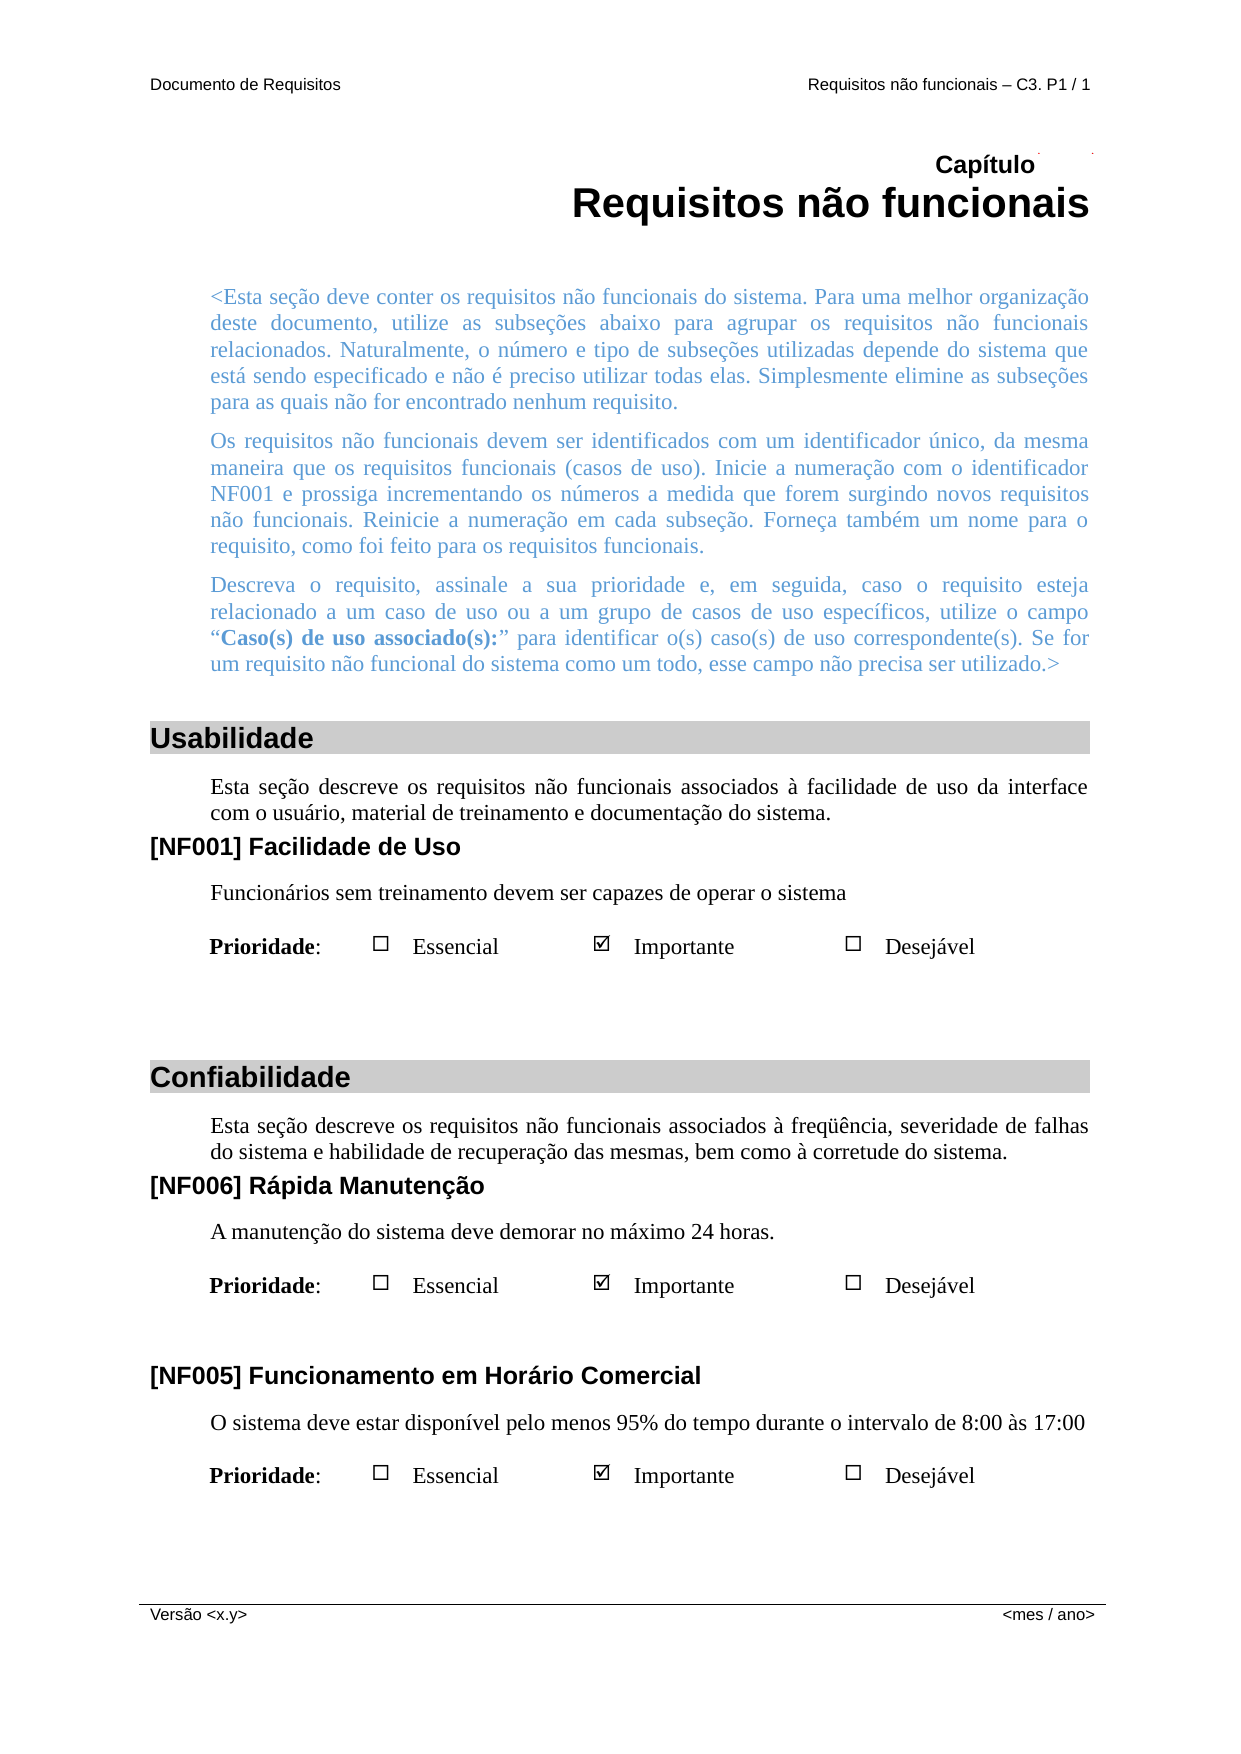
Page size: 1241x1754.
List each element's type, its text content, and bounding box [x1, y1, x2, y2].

table_header  [578, 1251, 622, 1320]
text [NF005] Funcionamento em Horário Comercial [150, 1361, 1090, 1390]
picture [1035, 150, 1096, 154]
table_header  [357, 912, 401, 981]
text Descreva o requisito, assinale a sua prioridade e, em seguida, caso o requisito esteja relacionado a um caso de uso ou a um grupo de casos de uso específicos, utilize o campo “Caso(s) de uso associado(s):” para identificar o(s) caso(s) de uso correspondente(s). Se for um requisito não funcional do sistema como um todo, esse campo não precisa ser utilizado.> [210, 571, 1090, 677]
table_header  [829, 1251, 873, 1320]
table_header  [829, 1441, 873, 1510]
text [NF006] Rápida Manutenção [150, 1171, 1090, 1200]
table_header  [578, 1441, 622, 1510]
text A manutenção do sistema deve demorar no máximo 24 horas. [210, 1218, 1090, 1245]
table_header Desejável [874, 912, 1017, 981]
table_header Prioridade: [194, 1251, 357, 1320]
text Os requisitos não funcionais devem ser identificados com um identificador único, da mesma maneira que os requisitos funcionais (casos de uso). Inicie a numeração com o identificador NF001 e prossiga incrementando os números a medida que forem surgindo novos requisitos não funcionais. Reinicie a numeração em cada subseção. Forneça também um nome para o requisito, como foi feito para os requisitos funcionais. [210, 427, 1090, 559]
text Funcionários sem treinamento devem ser capazes de operar o sistema [210, 879, 1090, 906]
table_header Importante [623, 1251, 829, 1320]
text [NF001] Facilidade de Uso [150, 832, 1090, 861]
table_header Essencial [401, 1251, 578, 1320]
table_header  [578, 912, 622, 981]
text Esta seção descreve os requisitos não funcionais associados à facilidade de uso da interface com o usuário, material de treinamento e documentação do sistema. [210, 773, 1090, 826]
text <Esta seção deve conter os requisitos não funcionais do sistema. Para uma melhor organização deste documento, utilize as subseções abaixo para agrupar os requisitos não funcionais relacionados. Naturalmente, o número e tipo de subseções utilizadas depende do sistema que está sendo especificado e não é preciso utilizar todas elas. Simplesmente elimine as subseções para as quais não for encontrado nenhum requisito. [210, 283, 1090, 415]
table_header Essencial [401, 912, 578, 981]
subtitle Requisitos não funcionais [150, 179, 1090, 227]
table_header  [357, 1251, 401, 1320]
table_header Prioridade: [194, 912, 357, 981]
text Capítulo [150, 150, 1090, 179]
table_header Desejável [874, 1441, 1021, 1510]
subtitle Usabilidade [150, 721, 1090, 754]
table_header Prioridade: [194, 1441, 357, 1510]
table_header Importante [623, 912, 829, 981]
table_header  [357, 1441, 401, 1510]
table_header  [829, 912, 873, 981]
table_header Importante [623, 1441, 829, 1510]
table_header Essencial [401, 1441, 578, 1510]
table_header Desejável [874, 1251, 1017, 1320]
subtitle Confiabilidade [150, 1060, 1090, 1093]
text Esta seção descreve os requisitos não funcionais associados à freqüência, severidade de falhas do sistema e habilidade de recuperação das mesmas, bem como à corretude do sistema. [210, 1112, 1090, 1165]
text O sistema deve estar disponível pelo menos 95% do tempo durante o intervalo de 8:00 às 17:00 [210, 1409, 1090, 1435]
